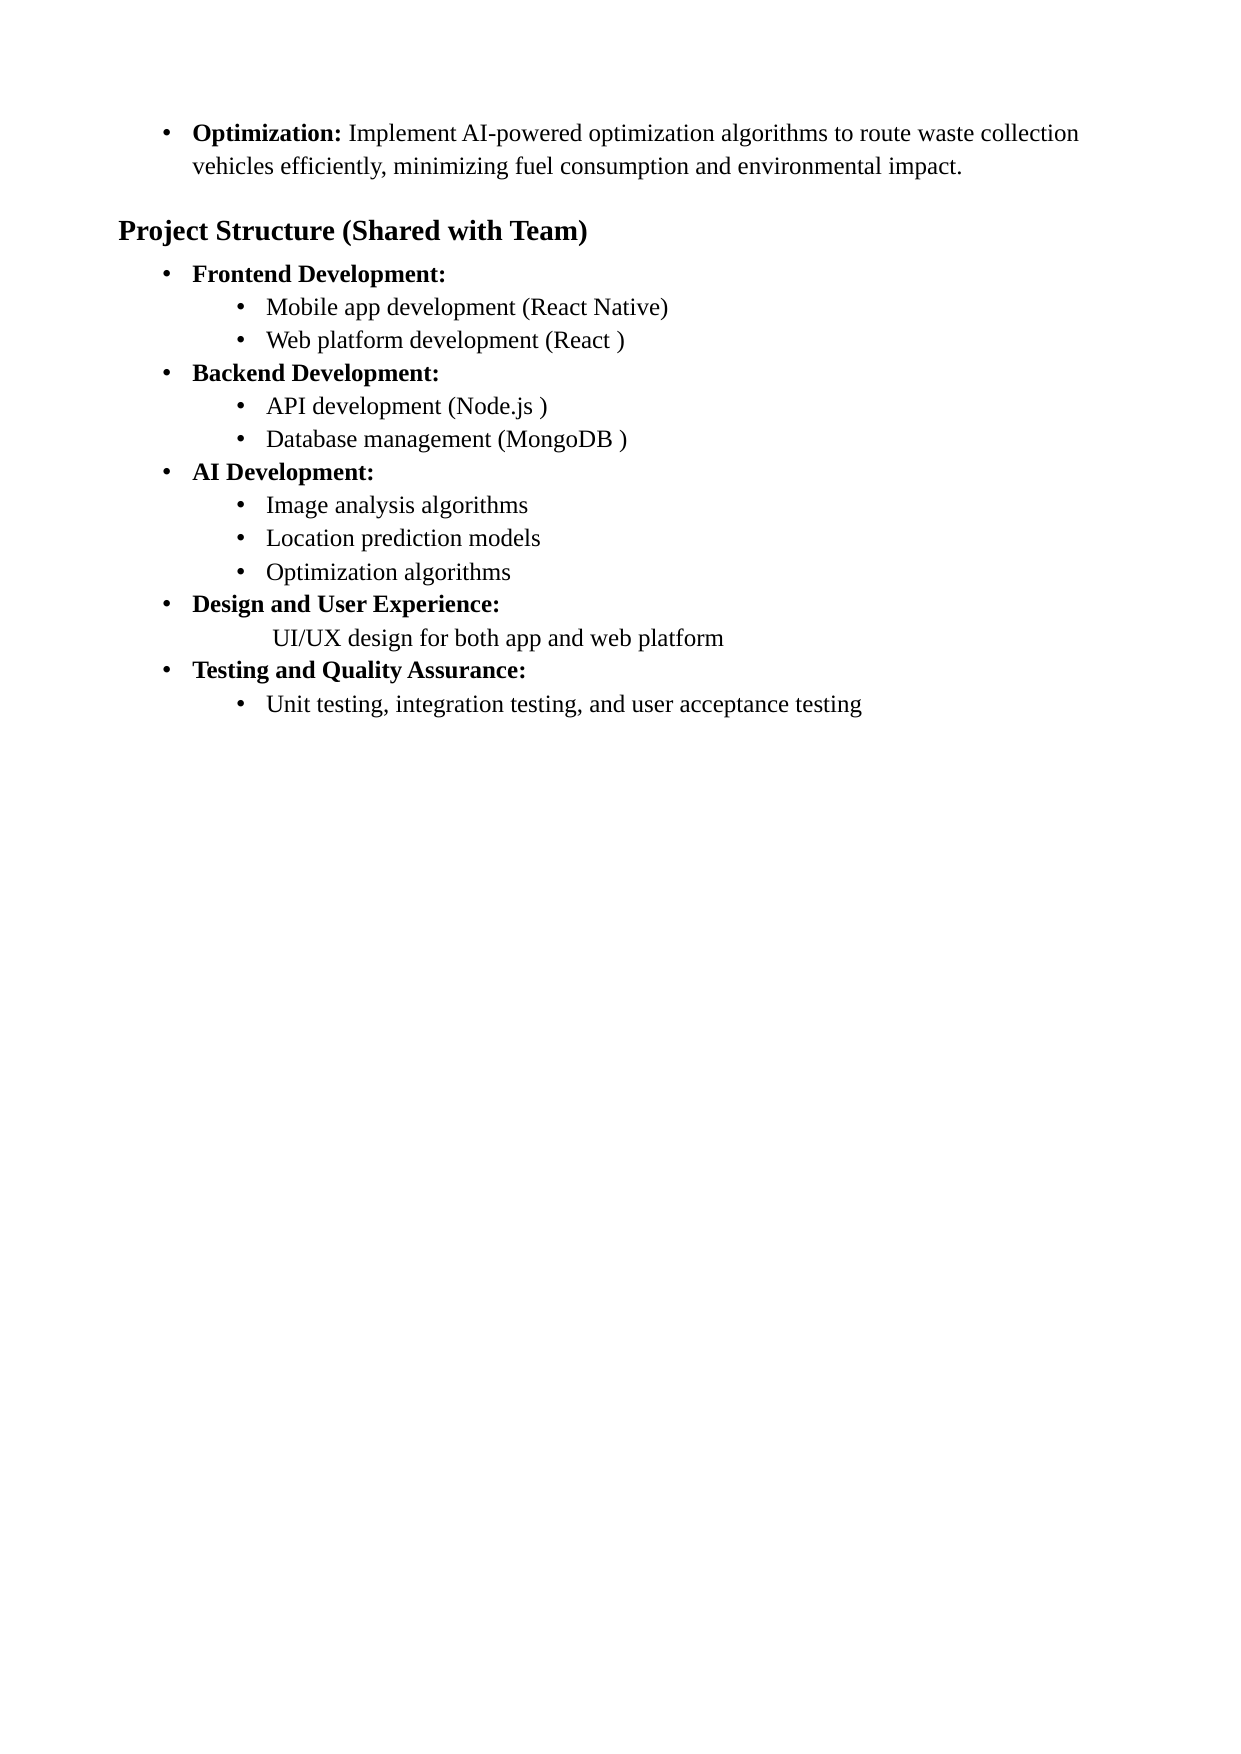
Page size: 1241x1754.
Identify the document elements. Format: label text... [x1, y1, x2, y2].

list Location prediction models [236, 523, 1122, 552]
list Mobile app development (React Native) [236, 292, 1122, 321]
list UI/UX design for both app and web platform [236, 623, 1122, 651]
list Optimization: Implement AI-powered optimization algorithms to route waste collection vehicles efficiently, minimizing fuel consumption and environmental impact. [162, 118, 1122, 180]
list Optimization algorithms [236, 557, 1122, 585]
list Web platform development (React ) [236, 325, 1122, 354]
list API development (Node.js ) [236, 391, 1122, 420]
list AI Development: [162, 457, 1122, 486]
list Testing and Quality Assurance: [162, 656, 1122, 684]
list Frontend Development: [162, 259, 1122, 288]
list Image analysis algorithms [236, 491, 1122, 519]
list Design and User Experience: [162, 589, 1122, 618]
list Backend Development: [162, 358, 1122, 387]
list Unit testing, integration testing, and user acceptance testing [236, 689, 1122, 717]
list Database management (MongoDB ) [236, 424, 1122, 453]
subtitle Project Structure (Shared with Team) [118, 213, 1122, 247]
